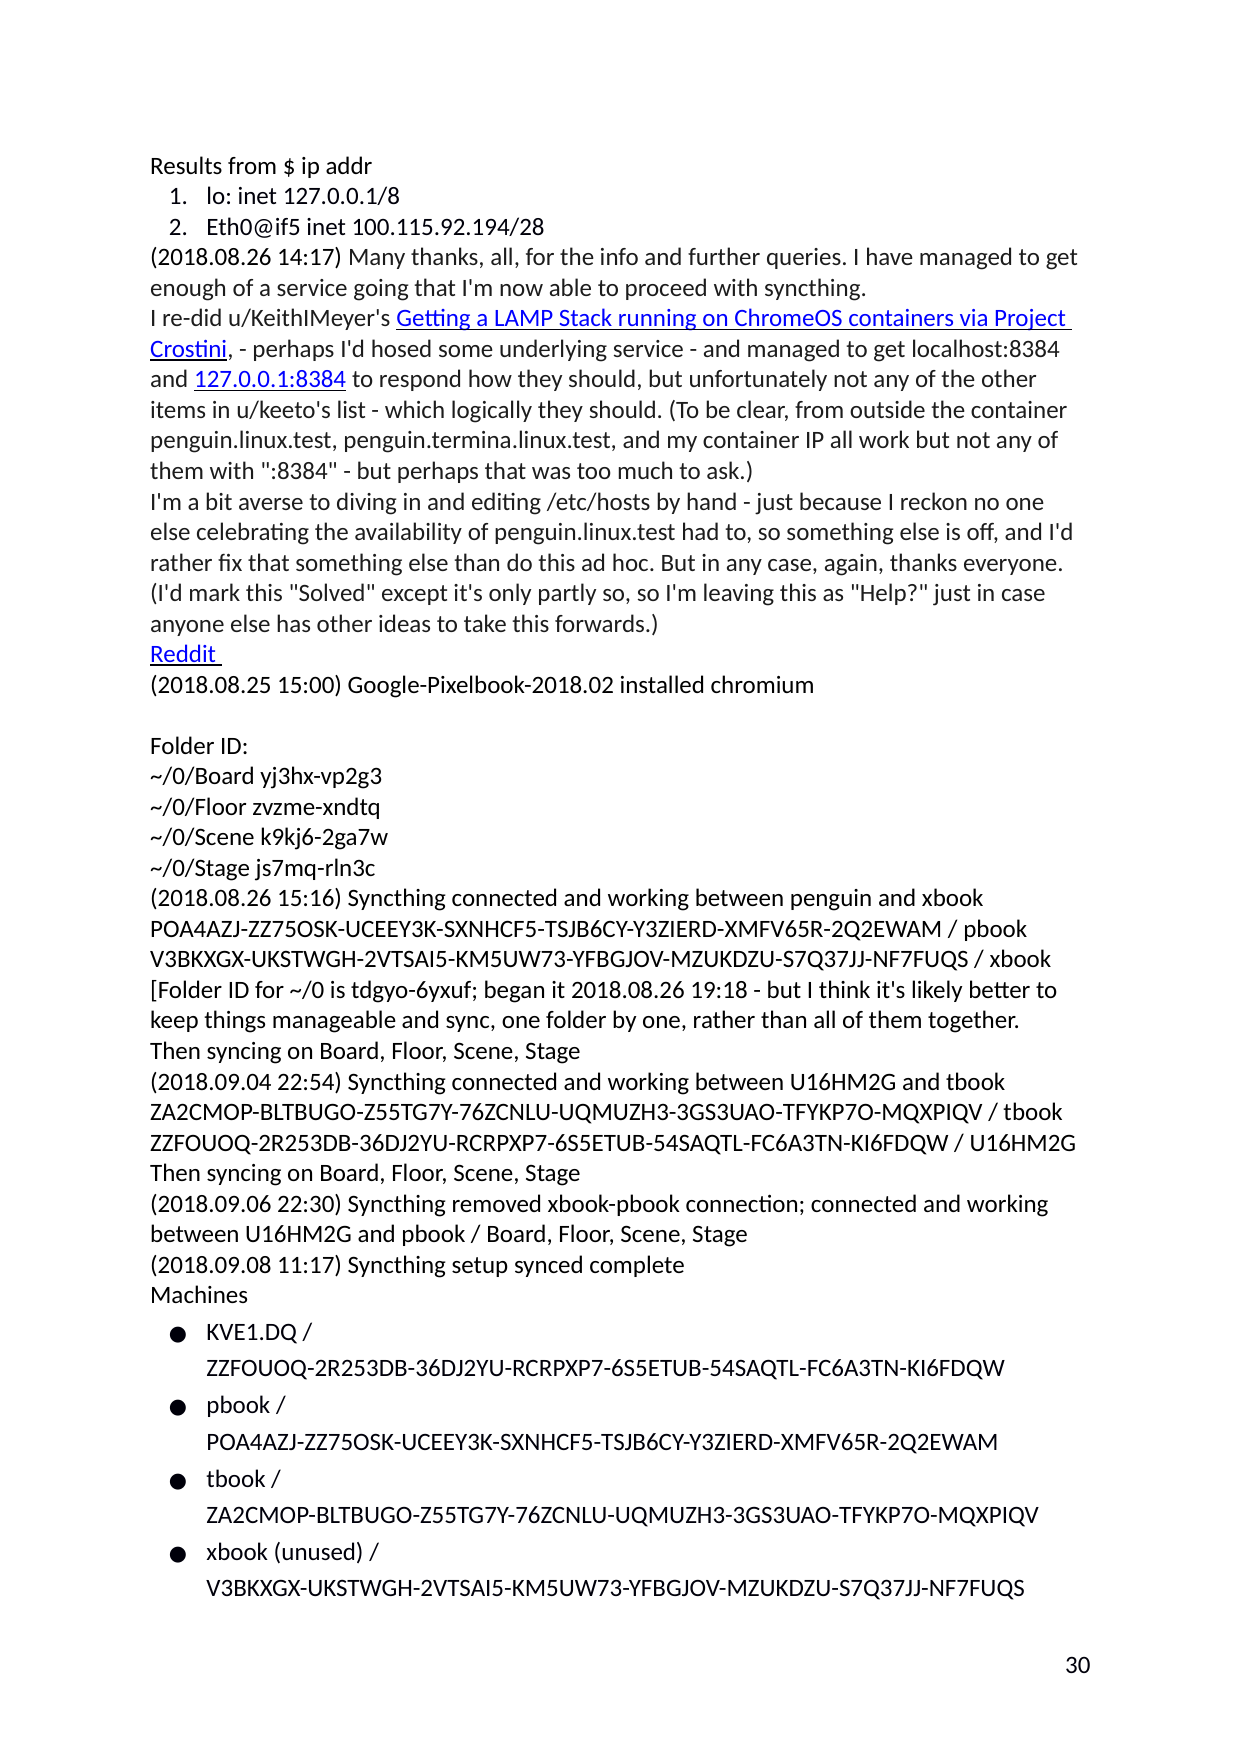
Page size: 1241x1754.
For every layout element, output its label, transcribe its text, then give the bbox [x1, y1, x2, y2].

text Folder ID: [150, 730, 1090, 760]
text V3BKXGX-UKSTWGH-2VTSAI5-KM5UW73-YFBGJOV-MZUKDZU-S7Q37JJ-NF7FUQS / xbook [150, 943, 1090, 974]
text ZZFOUOQ-2R253DB-36DJ2YU-RCRPXP7-6S5ETUB-54SAQTL-FC6A3TN-KI6FDQW / U16HM2G [150, 1127, 1090, 1157]
text ZA2CMOP-BLTBUGO-Z55TG7Y-76ZCNLU-UQMUZH3-3GS3UAO-TFYKP7O-MQXPIQV / tbook [150, 1096, 1090, 1127]
text Then syncing on Board, Floor, Scene, Stage [150, 1157, 1090, 1188]
text I'm a bit averse to diving in and editing /etc/hosts by hand - just because I reckon no one else celebrating the availability of penguin.linux.test had to, so something else is off, and I'd rather fix that something else than do this ad hoc. But in any case, again, thanks everyone. [150, 486, 1090, 577]
list pbook / POA4AZJ-ZZ75OSK-UCEEY3K-SXNHCF5-TSJB6CY-Y3ZIERD-XMFV65R-2Q2EWAM [169, 1383, 1090, 1456]
text (2018.08.26 14:17) Many thanks, all, for the info and further queries. I have managed to get enough of a service going that I'm now able to proceed with syncthing. [150, 242, 1090, 303]
text I re-did u/KeithIMeyer's Getting a LAMP Stack running on ChromeOS containers via Project Crostini, - perhaps I'd hosed some underlying service - and managed to get localhost:8384 and 127.0.0.1:8384 to respond how they should, but unfortunately not any of the other items in u/keeto's list - which logically they should. (To be clear, from outside the container penguin.linux.test, penguin.termina.linux.test, and my container IP all work but not any of them with ":8384" - but perhaps that was too much to ask.) [150, 303, 1090, 486]
text (2018.09.04 22:54) Syncthing connected and working between U16HM2G and tbook [150, 1066, 1090, 1096]
text ~/0/Floor zvzme-xndtq [150, 791, 1090, 821]
text Machines [150, 1279, 1090, 1310]
list tbook / ZA2CMOP-BLTBUGO-Z55TG7Y-76ZCNLU-UQMUZH3-3GS3UAO-TFYKP7O-MQXPIQV [169, 1456, 1090, 1529]
text Then syncing on Board, Floor, Scene, Stage [150, 1035, 1090, 1066]
text ~/0/Stage js7mq-rln3c [150, 852, 1090, 882]
text ~/0/Scene k9kj6-2ga7w [150, 821, 1090, 852]
list lo: inet 127.0.0.1/8 [169, 181, 1090, 211]
text (2018.09.06 22:30) Syncthing removed xbook-pbook connection; connected and working between U16HM2G and pbook / Board, Floor, Scene, Stage [150, 1188, 1090, 1249]
text (2018.09.08 11:17) Syncthing setup synced complete [150, 1249, 1090, 1279]
text POA4AZJ-ZZ75OSK-UCEEY3K-SXNHCF5-TSJB6CY-Y3ZIERD-XMFV65R-2Q2EWAM / pbook [150, 913, 1090, 943]
text (2018.08.25 15:00) Google-Pixelbook-2018.02 installed chromium [150, 669, 1090, 699]
text (I'd mark this "Solved" except it's only partly so, so I'm leaving this as "Help?" just in case anyone else has other ideas to take this forwards.) [150, 577, 1090, 638]
list xbook (unused) / V3BKXGX-UKSTWGH-2VTSAI5-KM5UW73-YFBGJOV-MZUKDZU-S7Q37JJ-NF7FUQS [169, 1529, 1090, 1603]
text [Folder ID for ~/0 is tdgyo-6yxuf; began it 2018.08.26 19:18 - but I think it's likely better to keep things manageable and sync, one folder by one, rather than all of them together. [150, 974, 1090, 1035]
text Reddit [150, 638, 1090, 669]
list Eth0@if5 inet 100.115.92.194/28 [169, 211, 1090, 242]
list KVE1.DQ / ZZFOUOQ-2R253DB-36DJ2YU-RCRPXP7-6S5ETUB-54SAQTL-FC6A3TN-KI6FDQW [169, 1310, 1090, 1383]
text ~/0/Board yj3hx-vp2g3 [150, 760, 1090, 791]
text (2018.08.26 15:16) Syncthing connected and working between penguin and xbook [150, 882, 1090, 913]
text Results from $ ip addr [150, 150, 1090, 181]
